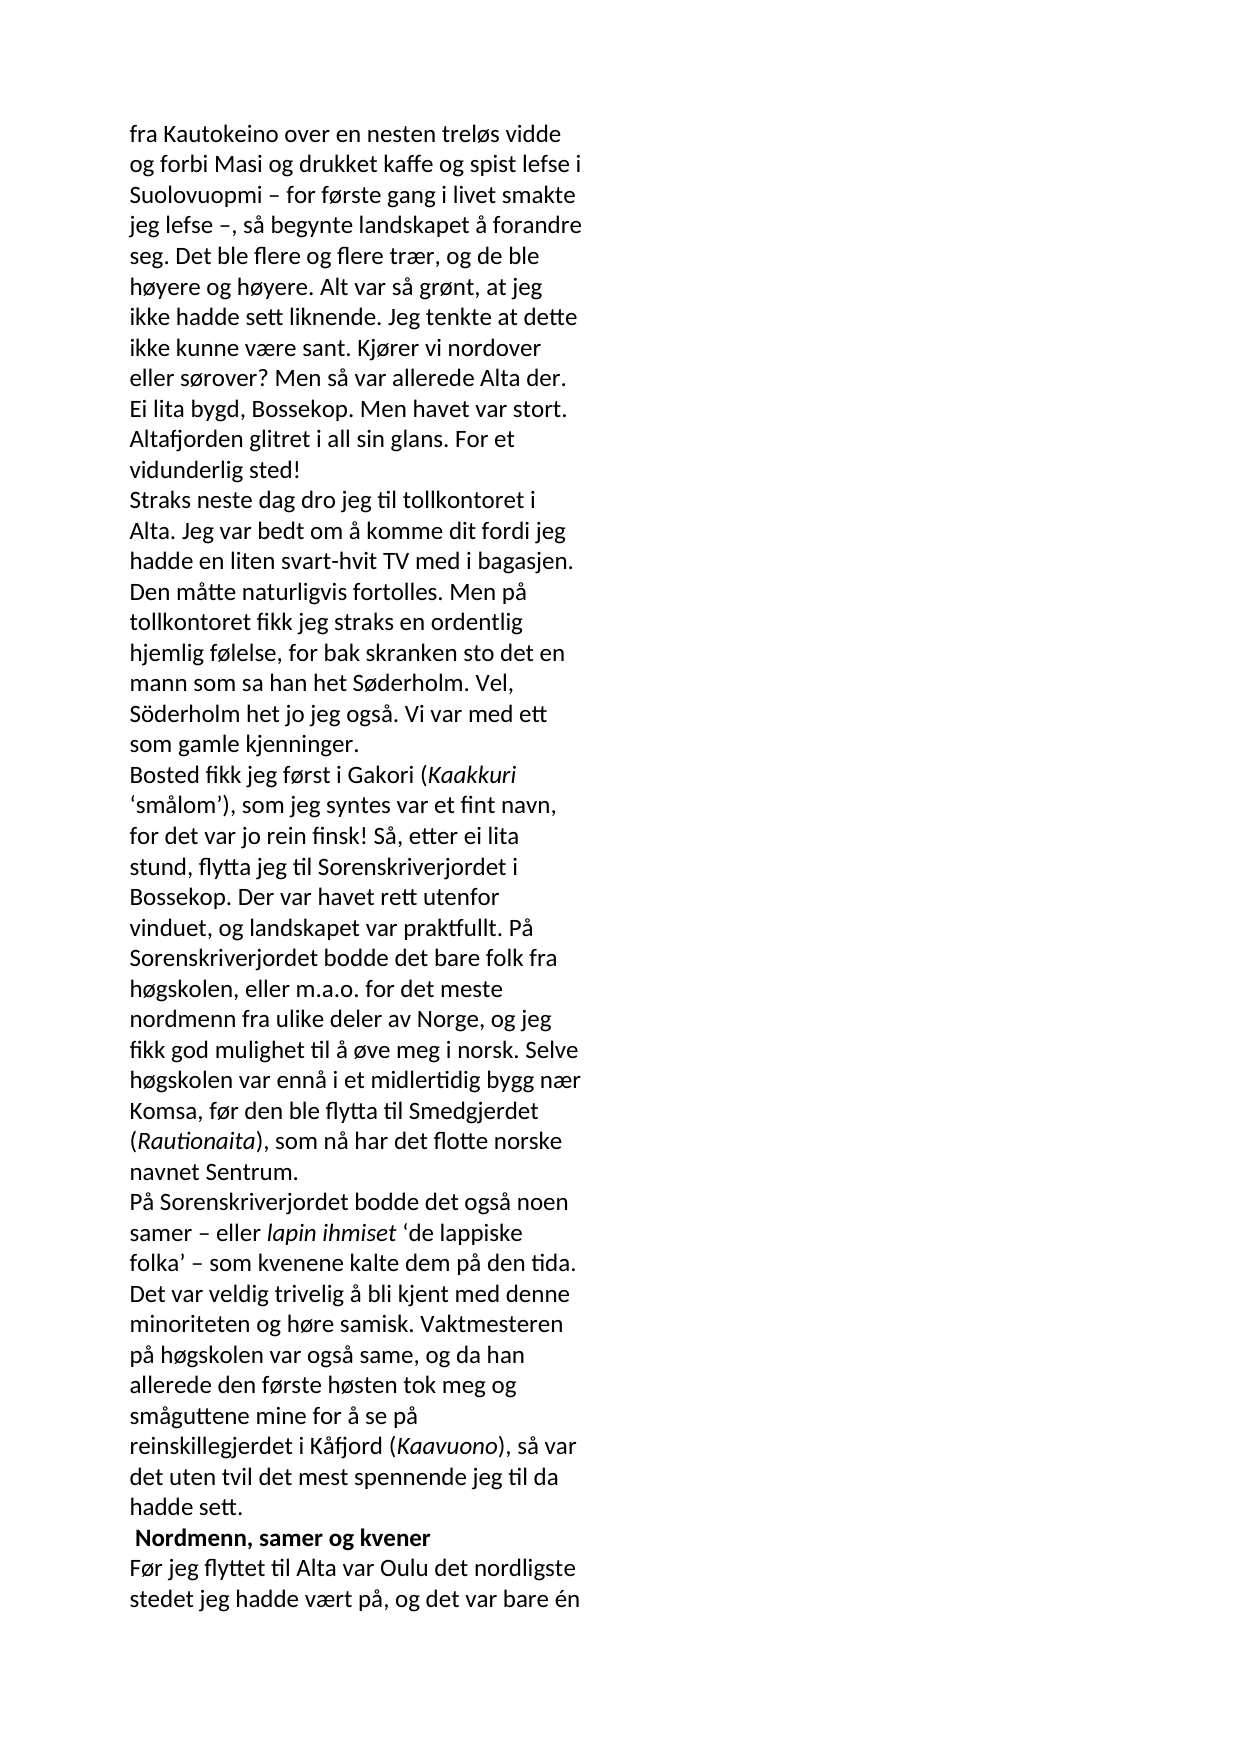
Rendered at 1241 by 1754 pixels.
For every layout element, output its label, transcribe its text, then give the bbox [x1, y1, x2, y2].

table_cell På Sorenskriverjordet bodde det også noen samer – eller lapin ihmiset ‘de lappiske folka’ – som kvenene kalte dem på den tida. Det var veldig trivelig å bli kjent med denne minoriteten og høre samisk. Vaktmesteren på høgskolen var også same, og da han allerede den første høsten tok meg og småguttene mine for å se på reinskillegjerdet i Kåfjord (Kaavuono), så var det uten tvil det mest spennende jeg til da hadde sett. [118, 1186, 594, 1522]
table_cell Før jeg flyttet til Alta var Oulu det nordligste stedet jeg hadde vært på, og det var bare én [118, 1553, 594, 1614]
table_cell Bosted fikk jeg først i Gakori (Kaakkuri ‘smålom’), som jeg syntes var et fint navn, for det var jo rein finsk! Så, etter ei lita stund, flytta jeg til Sorenskriverjordet i Bossekop. Der var havet rett utenfor vinduet, og landskapet var praktfullt. På Sorenskriverjordet bodde det bare folk fra høgskolen, eller m.a.o. for det meste nordmenn fra ulike deler av Norge, og jeg fikk god mulighet til å øve meg i norsk. Selve høgskolen var ennå i et midlertidig bygg nær Komsa, før den ble flytta til Smedgjerdet (Rautionaita), som nå har det flotte norske navnet Sentrum. [118, 759, 594, 1186]
table_cell fra Kautokeino over en nesten treløs vidde og forbi Masi og drukket kaffe og spist lefse i Suolovuopmi – for første gang i livet smakte jeg lefse –, så begynte landskapet å forandre seg. Det ble flere og flere trær, og de ble høyere og høyere. Alt var så grønt, at jeg ikke hadde sett liknende. Jeg tenkte at dette ikke kunne være sant. Kjører vi nordover eller sørover? Men så var allerede Alta der. Ei lita bygd, Bossekop. Men havet var stort. Altafjorden glitret i all sin glans. For et vidunderlig sted! [118, 118, 594, 484]
table_cell Nordmenn, samer og kvener [118, 1522, 594, 1553]
table_cell Straks neste dag dro jeg til tollkontoret i Alta. Jeg var bedt om å komme dit fordi jeg hadde en liten svart-hvit TV med i bagasjen. Den måtte naturligvis fortolles. Men på tollkontoret fikk jeg straks en ordentlig hjemlig følelse, for bak skranken sto det en mann som sa han het Søderholm. Vel, Söderholm het jo jeg også. Vi var med ett som gamle kjenninger. [118, 484, 594, 759]
